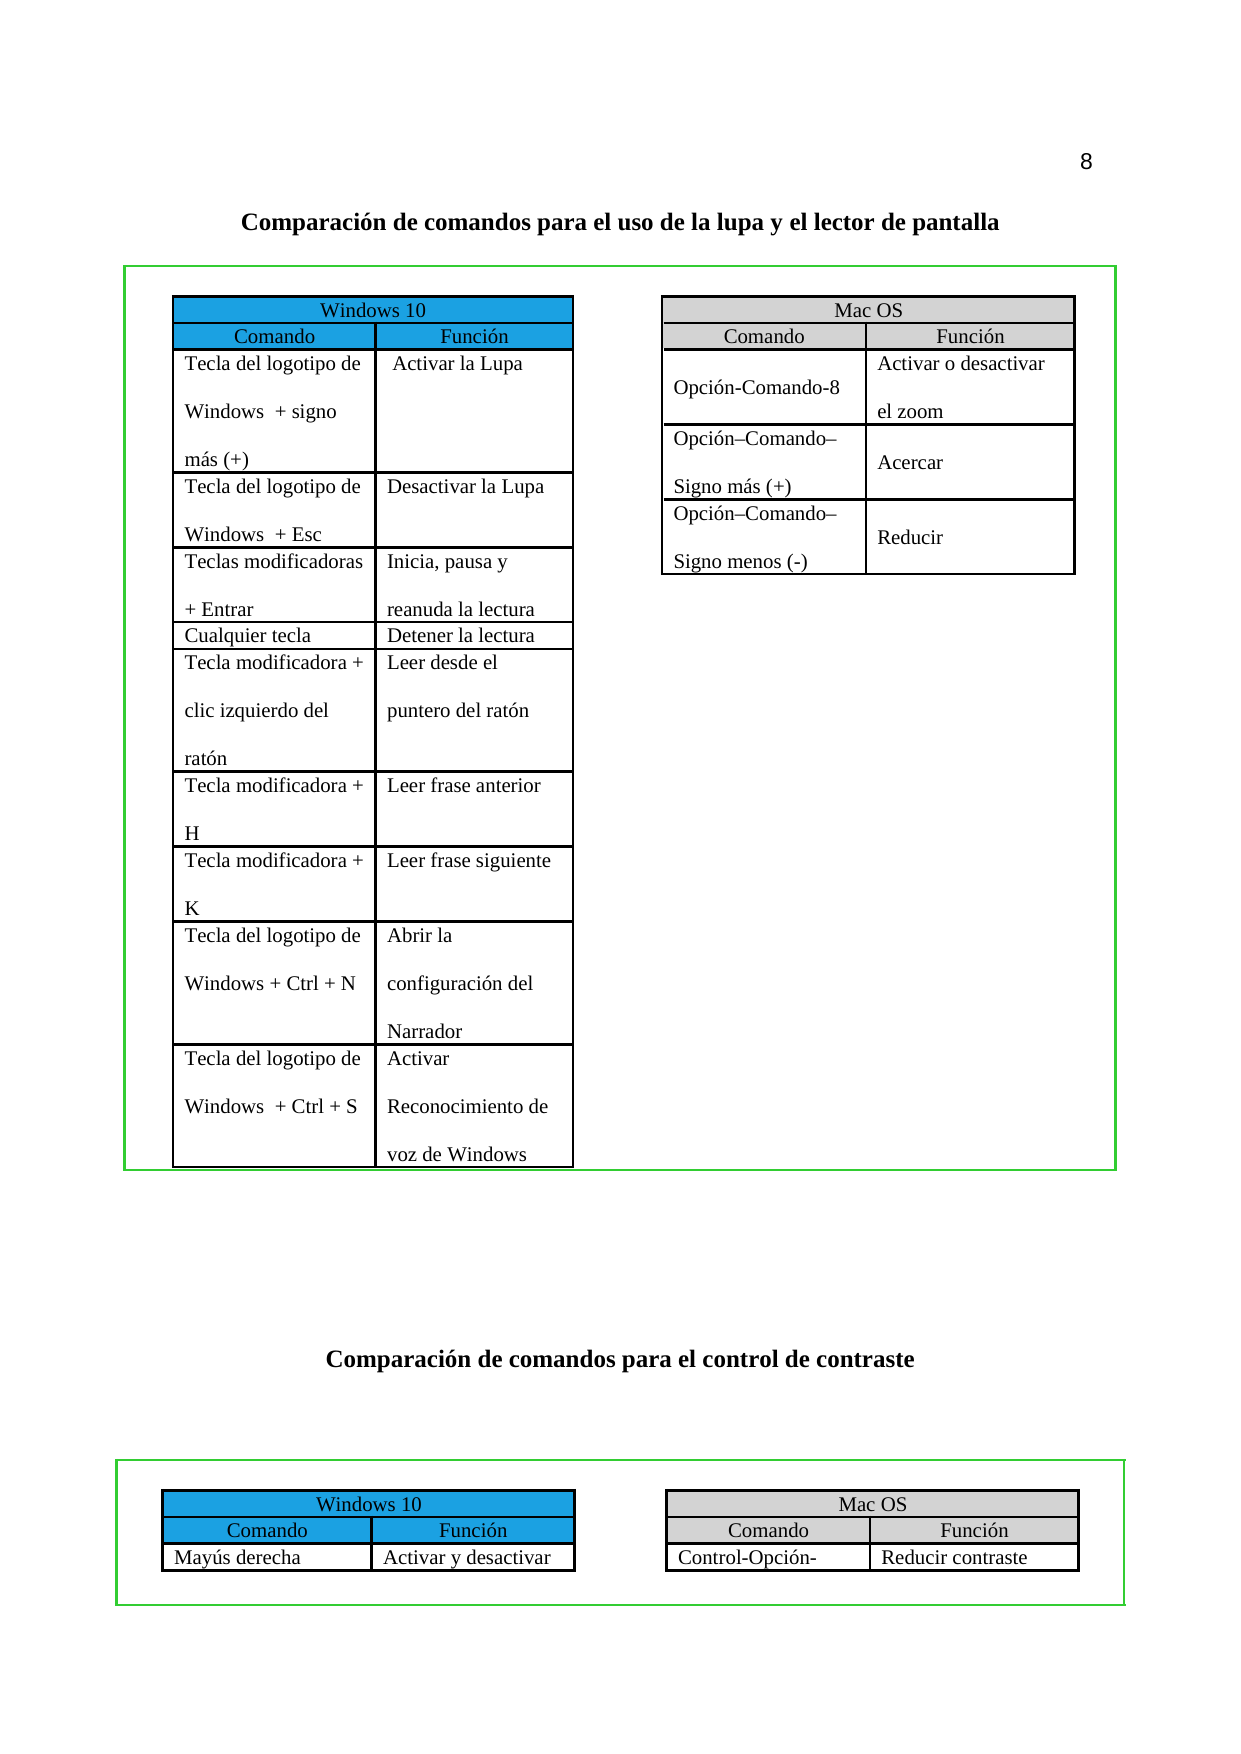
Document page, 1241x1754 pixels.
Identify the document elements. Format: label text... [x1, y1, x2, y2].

table_cell Tecla modificadora + H [174, 773, 374, 845]
table_cell Inicia, pausa y reanuda la lectura [377, 549, 572, 621]
table_cell Función [871, 1518, 1077, 1542]
table_header Windows 10 [164, 1492, 573, 1516]
table_cell Opción–Comando–Signo menos (-) [663, 499, 865, 573]
table_cell Opción–Comando–Signo más (+) [663, 424, 865, 498]
table_header Mac OS [668, 1492, 1077, 1516]
table_cell Leer frase anterior [377, 773, 572, 845]
table_cell Tecla del logotipo de Windows + Esc [174, 474, 374, 546]
table_cell Activar Reconocimiento de voz de Windows [377, 1046, 572, 1166]
table_header [126, 267, 620, 1168]
table_cell Control-Opción- [668, 1545, 869, 1569]
table_cell Detener la lectura [377, 623, 572, 647]
text Comparación de comandos para el uso de la lupa y el lector de pantalla [148, 207, 1093, 236]
table_cell Opción-Comando-8 [663, 349, 865, 423]
table_cell Acercar [867, 426, 1073, 498]
table_cell Comando [668, 1518, 869, 1542]
table_cell Activar o desactivar el zoom [867, 351, 1073, 423]
table_cell Teclas modificadoras + Entrar [174, 549, 374, 621]
table_cell Tecla del logotipo de Windows + Ctrl + N [174, 923, 374, 1043]
table_cell Comando [164, 1518, 370, 1542]
table_cell Desactivar la Lupa [377, 474, 572, 546]
table_cell Función [373, 1518, 573, 1542]
table_cell Cualquier tecla [174, 623, 374, 647]
table_header Mac OS [663, 298, 1073, 322]
table_cell Leer frase siguiente [377, 848, 572, 920]
table_cell Comando [174, 324, 374, 348]
table_cell Función [867, 324, 1073, 348]
table_cell Tecla modificadora + clic izquierdo del ratón [174, 650, 374, 770]
table_cell Función [377, 324, 572, 348]
table_header [118, 1461, 620, 1604]
text Comparación de comandos para el control de contraste [148, 1344, 1093, 1372]
table_header [620, 267, 1114, 1168]
table_header [620, 1461, 1123, 1604]
table_cell Tecla modificadora + K [174, 848, 374, 920]
table_cell Reducir [867, 501, 1073, 573]
table_cell Mayús derecha [164, 1545, 370, 1569]
table_cell Tecla del logotipo de Windows + signo más (+) [174, 351, 374, 471]
table_cell Leer desde el puntero del ratón [377, 650, 572, 770]
table_cell Abrir la configuración del Narrador [377, 923, 572, 1043]
table_cell Tecla del logotipo de Windows + Ctrl + S [174, 1046, 374, 1166]
table_cell Comando [663, 323, 865, 348]
table_cell Activar la Lupa [377, 351, 572, 471]
table_header Windows 10 [174, 298, 572, 322]
table_cell Reducir contraste [871, 1545, 1077, 1569]
table_cell Activar y desactivar [373, 1545, 573, 1569]
